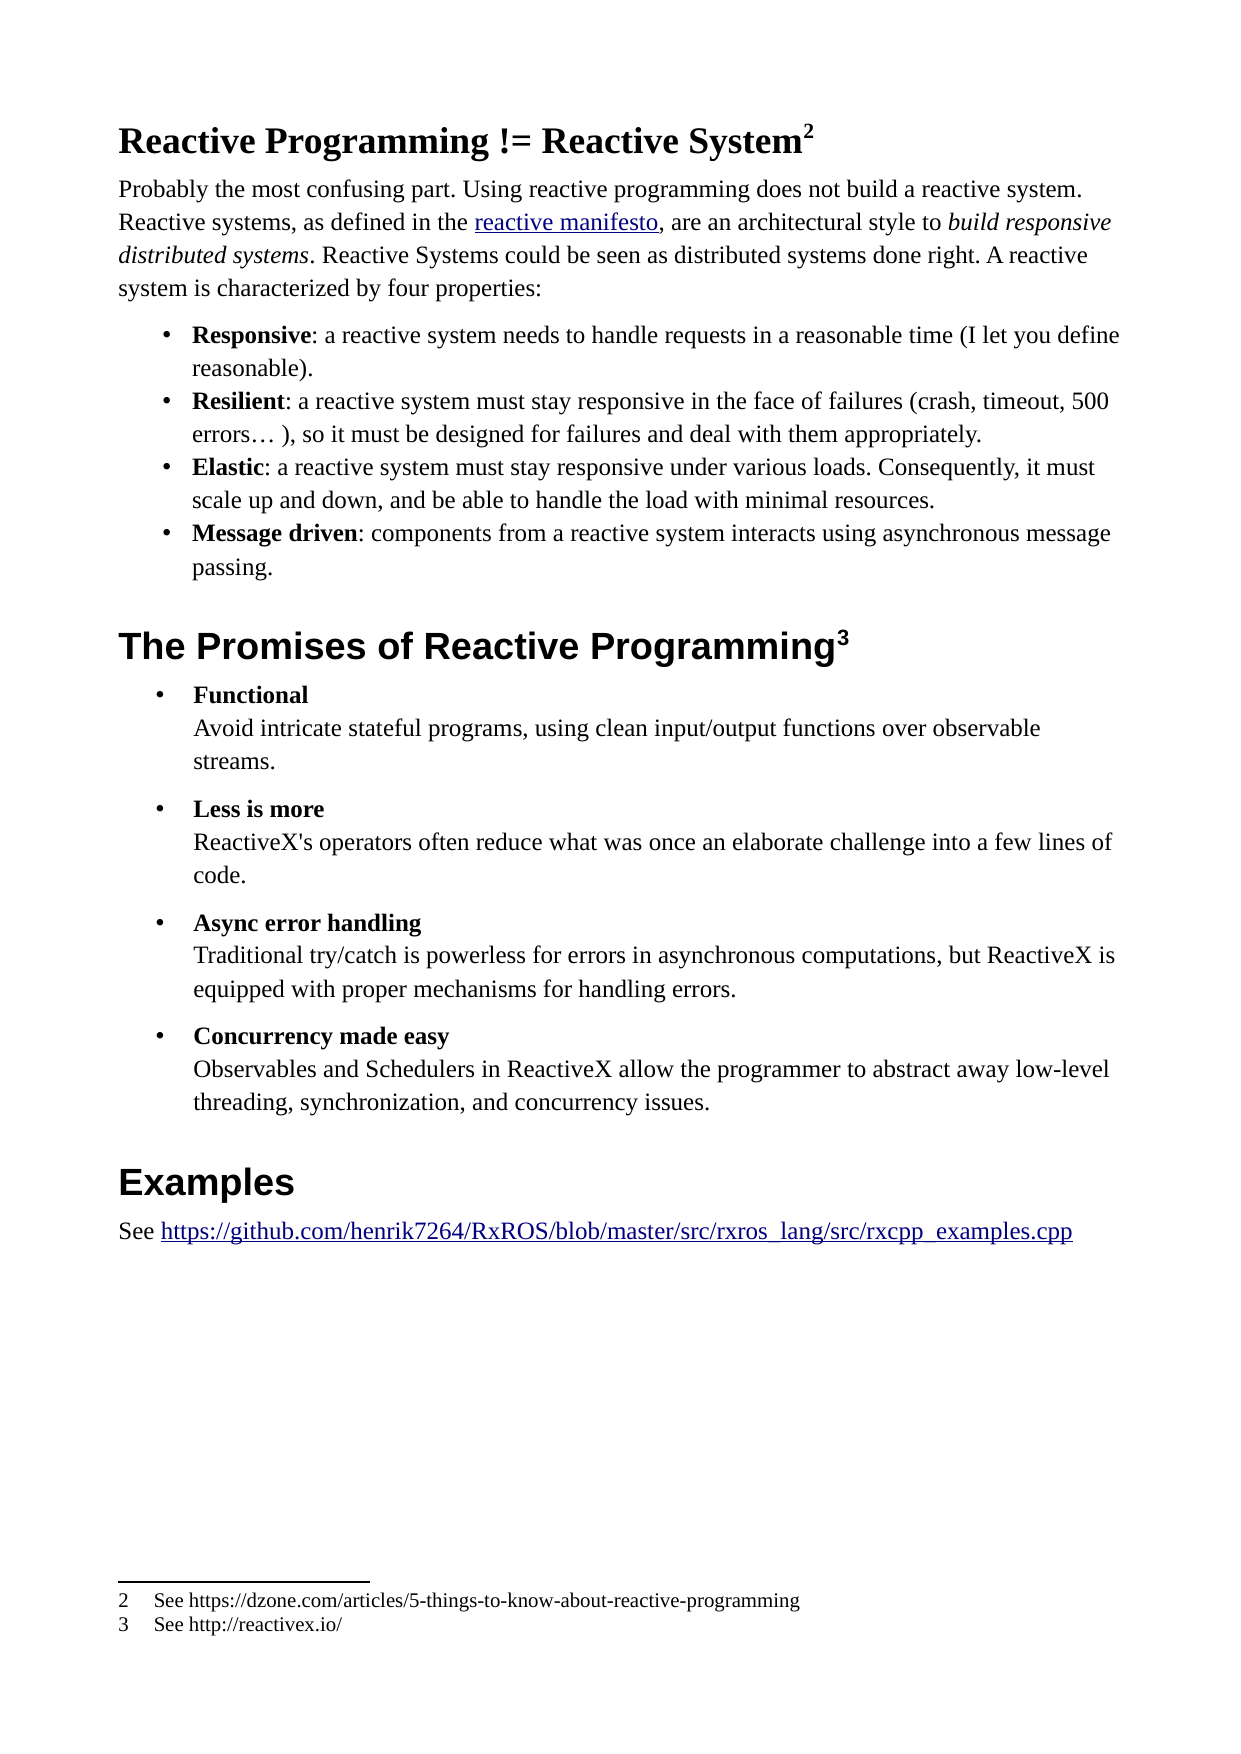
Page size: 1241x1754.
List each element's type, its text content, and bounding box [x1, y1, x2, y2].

list Message driven: components from a reactive system interacts using asynchronous message passing. [162, 518, 1122, 580]
text See https://dzone.com/articles/5-things-to-know-about-reactive-programming [118, 1588, 1122, 1612]
text See https://github.com/henrik7264/RxROS/blob/master/src/rxros_lang/src/rxcpp_examples.cpp [118, 1216, 1122, 1245]
text See http://reactivex.io/ [118, 1612, 1122, 1636]
subtitle Examples [118, 1160, 1122, 1203]
subtitle The Promises of Reactive Programming [118, 624, 1122, 668]
list Resilient: a reactive system must stay responsive in the face of failures (crash, timeout, 500 errors… ), so it must be designed for failures and deal with them appropriately. [162, 386, 1122, 448]
list Async error handling Traditional try/catch is powerless for errors in asynchronous computations, but ReactiveX is equipped with proper mechanisms for handling errors. [156, 908, 1122, 1002]
subtitle Reactive Programming != Reactive System [118, 118, 1122, 161]
text Probably the most confusing part. Using reactive programming does not build a reactive system. Reactive systems, as defined in the reactive manifesto, are an architectural style to build responsive distributed systems. Reactive Systems could be seen as distributed systems done right. A reactive system is characterized by four properties: [118, 174, 1122, 302]
list Functional Avoid intricate stateful programs, using clean input/output functions over observable streams. [156, 680, 1122, 775]
list Less is more ReactiveX's operators often reduce what was once an elaborate challenge into a few lines of code. [156, 794, 1122, 889]
list Responsive: a reactive system needs to handle requests in a reasonable time (I let you define reasonable). [162, 320, 1122, 382]
list Elastic: a reactive system must stay responsive under various loads. Consequently, it must scale up and down, and be able to handle the load with minimal resources. [162, 452, 1122, 514]
list Concurrency made easy Observables and Schedulers in ReactiveX allow the programmer to abstract away low-level threading, synchronization, and concurrency issues. [156, 1021, 1122, 1116]
